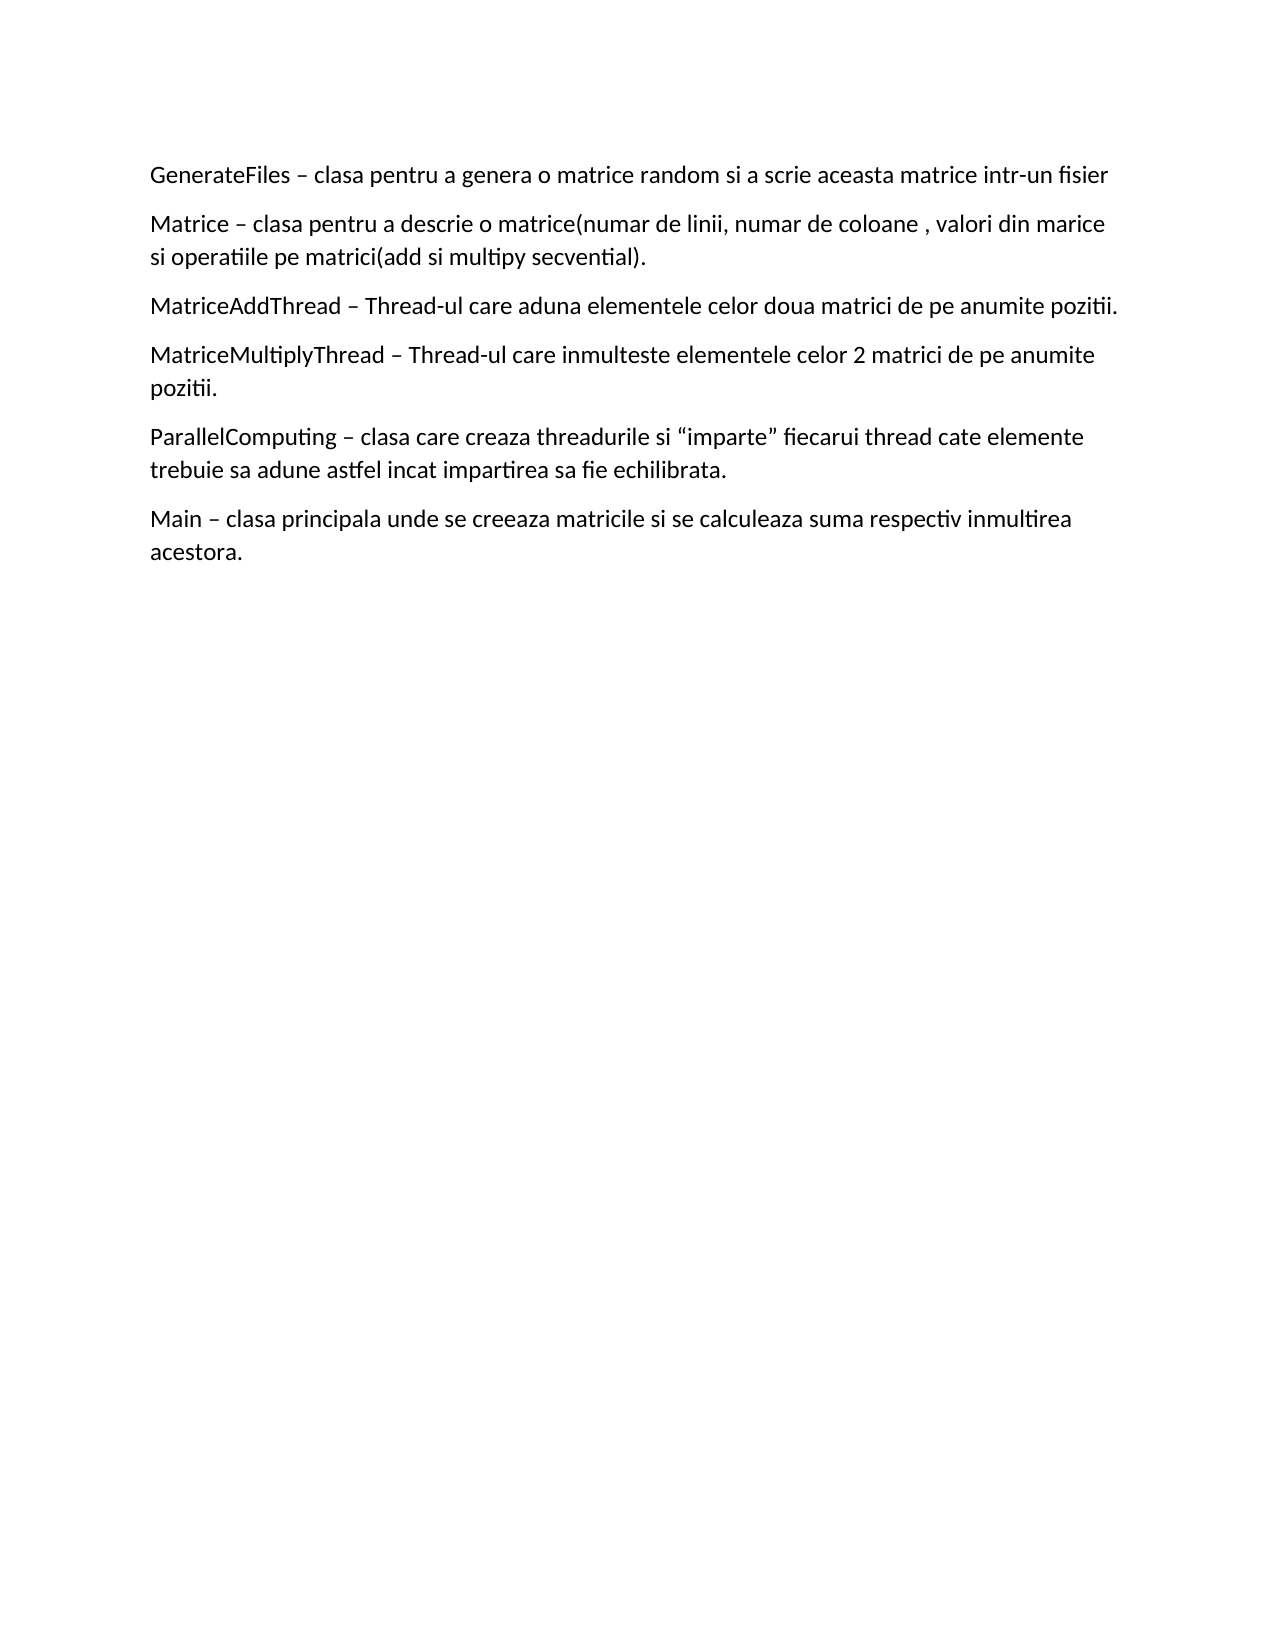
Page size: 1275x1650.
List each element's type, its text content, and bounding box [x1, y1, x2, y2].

text MatriceAddThread – Thread-ul care aduna elementele celor doua matrici de pe anumite pozitii. [150, 290, 1125, 321]
text ParallelComputing – clasa care creaza threadurile si “imparte” fiecarui thread cate elemente trebuie sa adune astfel incat impartirea sa fie echilibrata. [150, 421, 1125, 484]
text Main – clasa principala unde se creeaza matricile si se calculeaza suma respectiv inmultirea acestora. [150, 503, 1125, 566]
text GenerateFiles – clasa pentru a genera o matrice random si a scrie aceasta matrice intr-un fisier [150, 159, 1125, 189]
text MatriceMultiplyThread – Thread-ul care inmulteste elementele celor 2 matrici de pe anumite pozitii. [150, 339, 1125, 403]
text Matrice – clasa pentru a descrie o matrice(numar de linii, numar de coloane , valori din marice si operatiile pe matrici(add si multipy secvential). [150, 208, 1125, 271]
